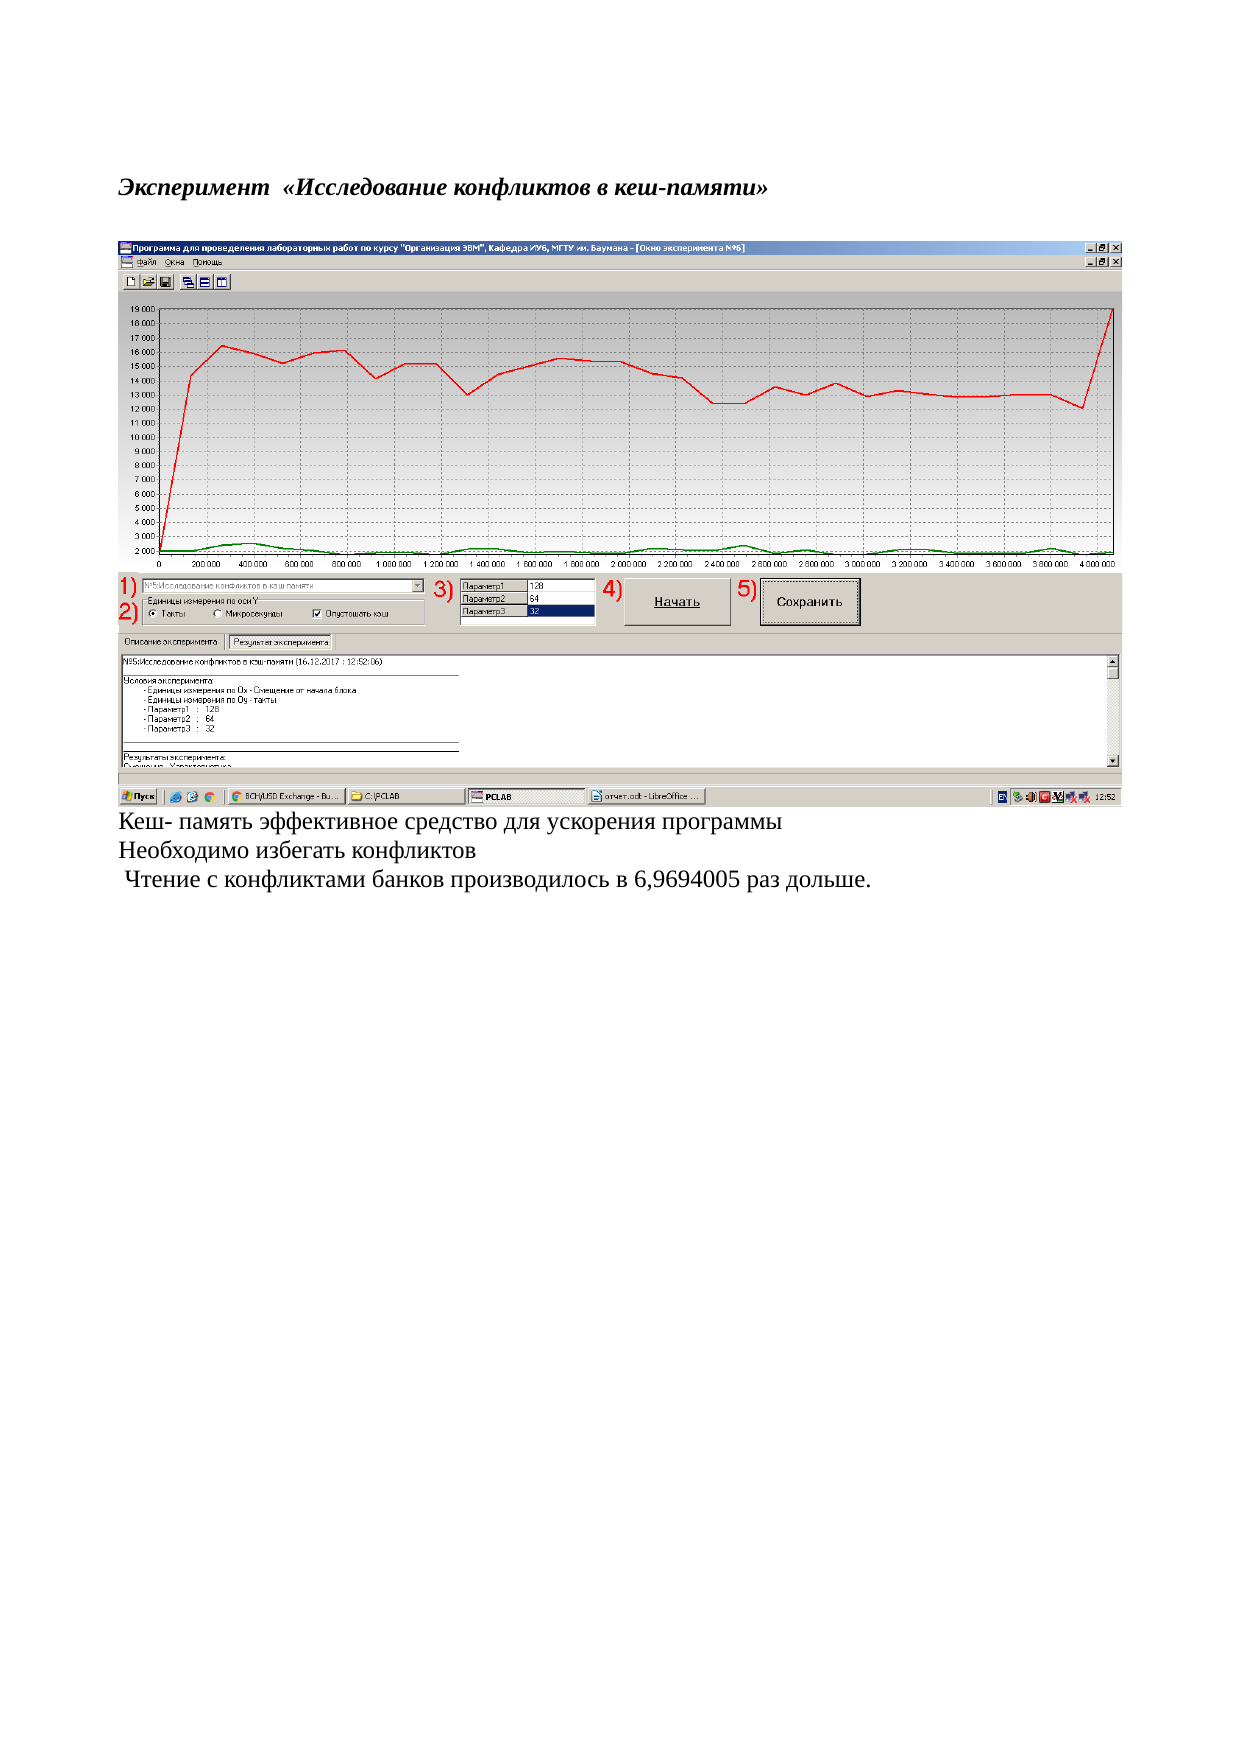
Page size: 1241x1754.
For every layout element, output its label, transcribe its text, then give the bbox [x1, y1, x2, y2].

subtitle Эксперимент «Исследование конфликтов в кеш-памяти» [118, 172, 1122, 201]
text Необходимо избегать конфликтов [118, 835, 1122, 864]
picture [118, 241, 1123, 807]
text Чтение с конфликтами банков производилось в 6,9694005 раз дольше. [118, 864, 1122, 892]
text Кеш- память эффективное средство для ускорения программы [118, 807, 1122, 835]
